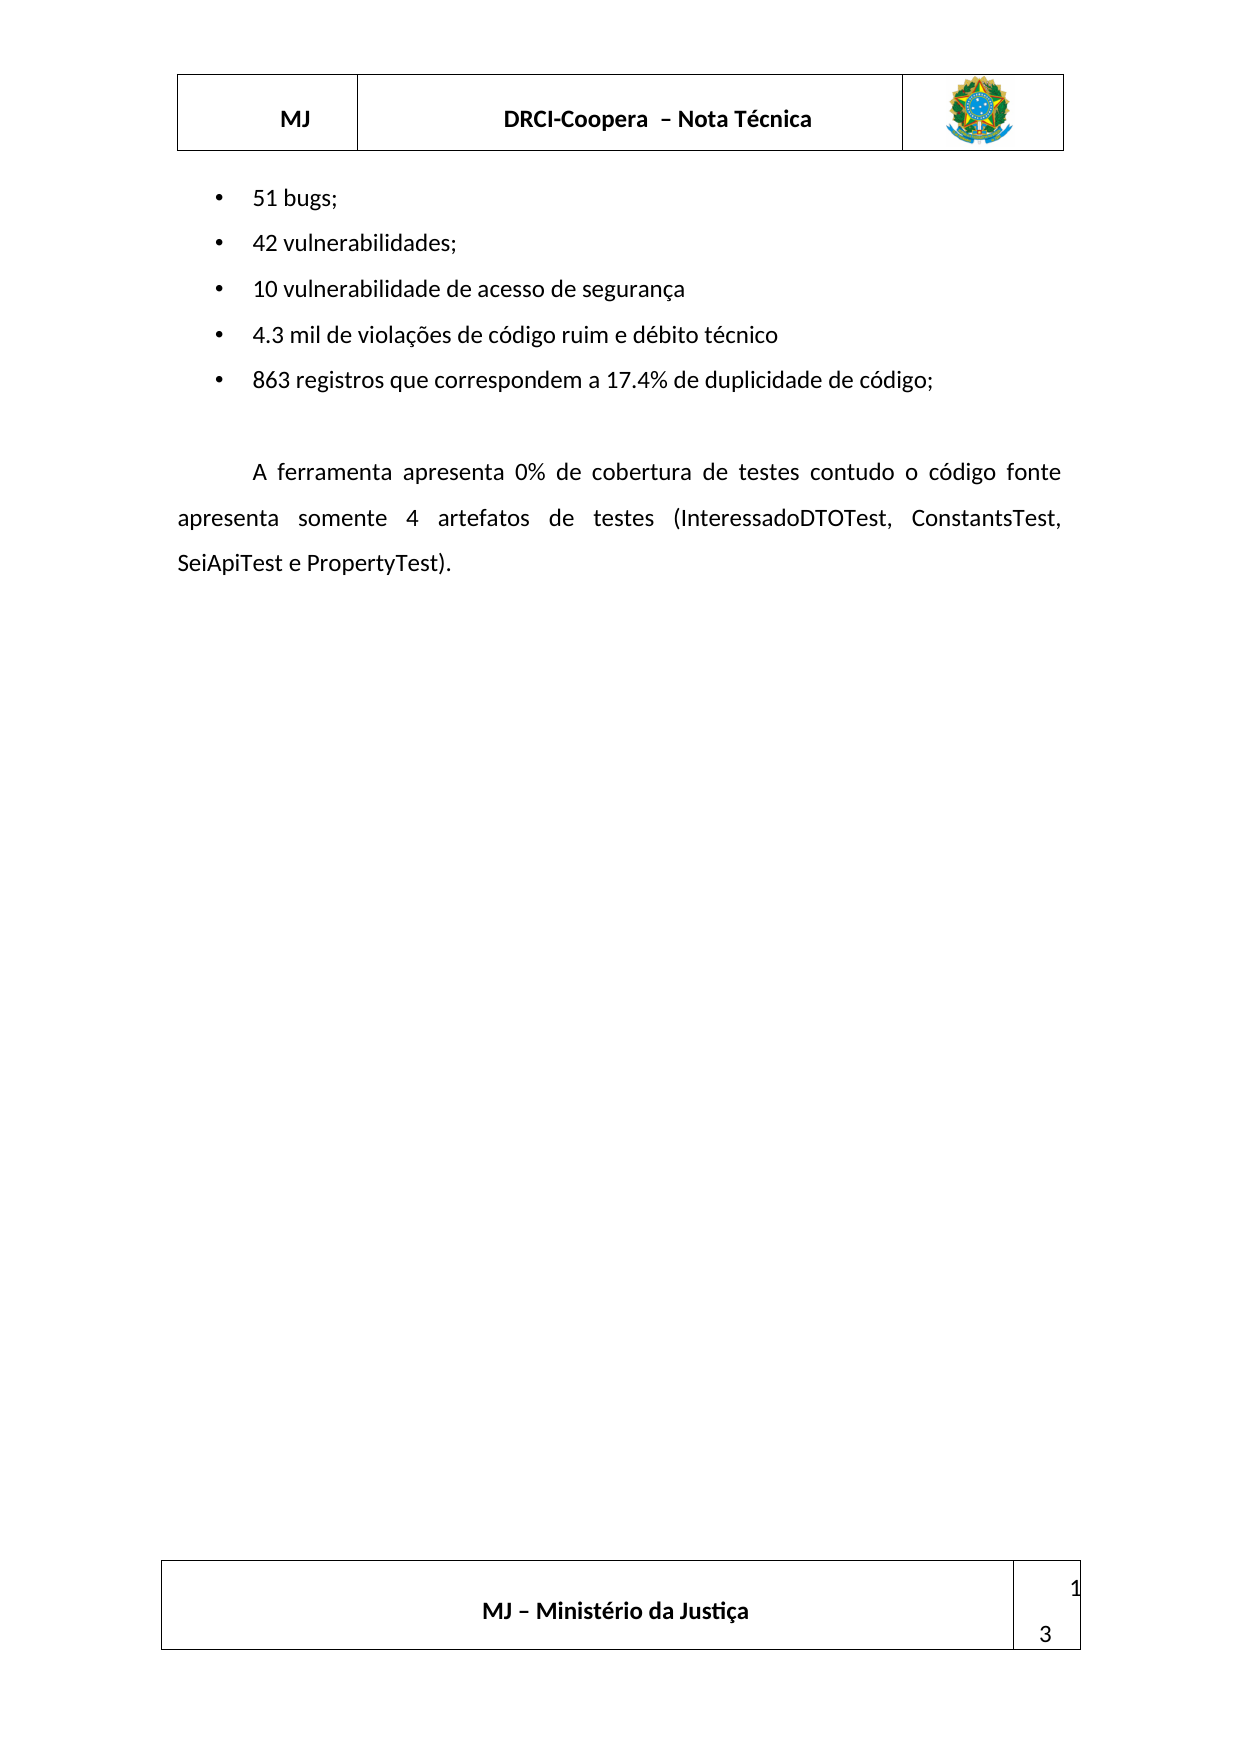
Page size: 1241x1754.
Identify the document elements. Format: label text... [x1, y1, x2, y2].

list 4.3 mil de violações de código ruim e débito técnico [215, 319, 1063, 349]
text A ferramenta apresenta 0% de cobertura de testes contudo o código fonte apresenta somente 4 artefatos de testes (InteressadoDTOTest, ConstantsTest, SeiApiTest e PropertyTest). [177, 456, 1063, 578]
list 863 registros que correspondem a 17.4% de duplicidade de código; [215, 364, 1063, 395]
list 42 vulnerabilidades; [215, 227, 1063, 258]
picture [944, 75, 1020, 149]
list 51 bugs; [215, 182, 1063, 212]
list 10 vulnerabilidade de acesso de segurança [215, 273, 1063, 304]
